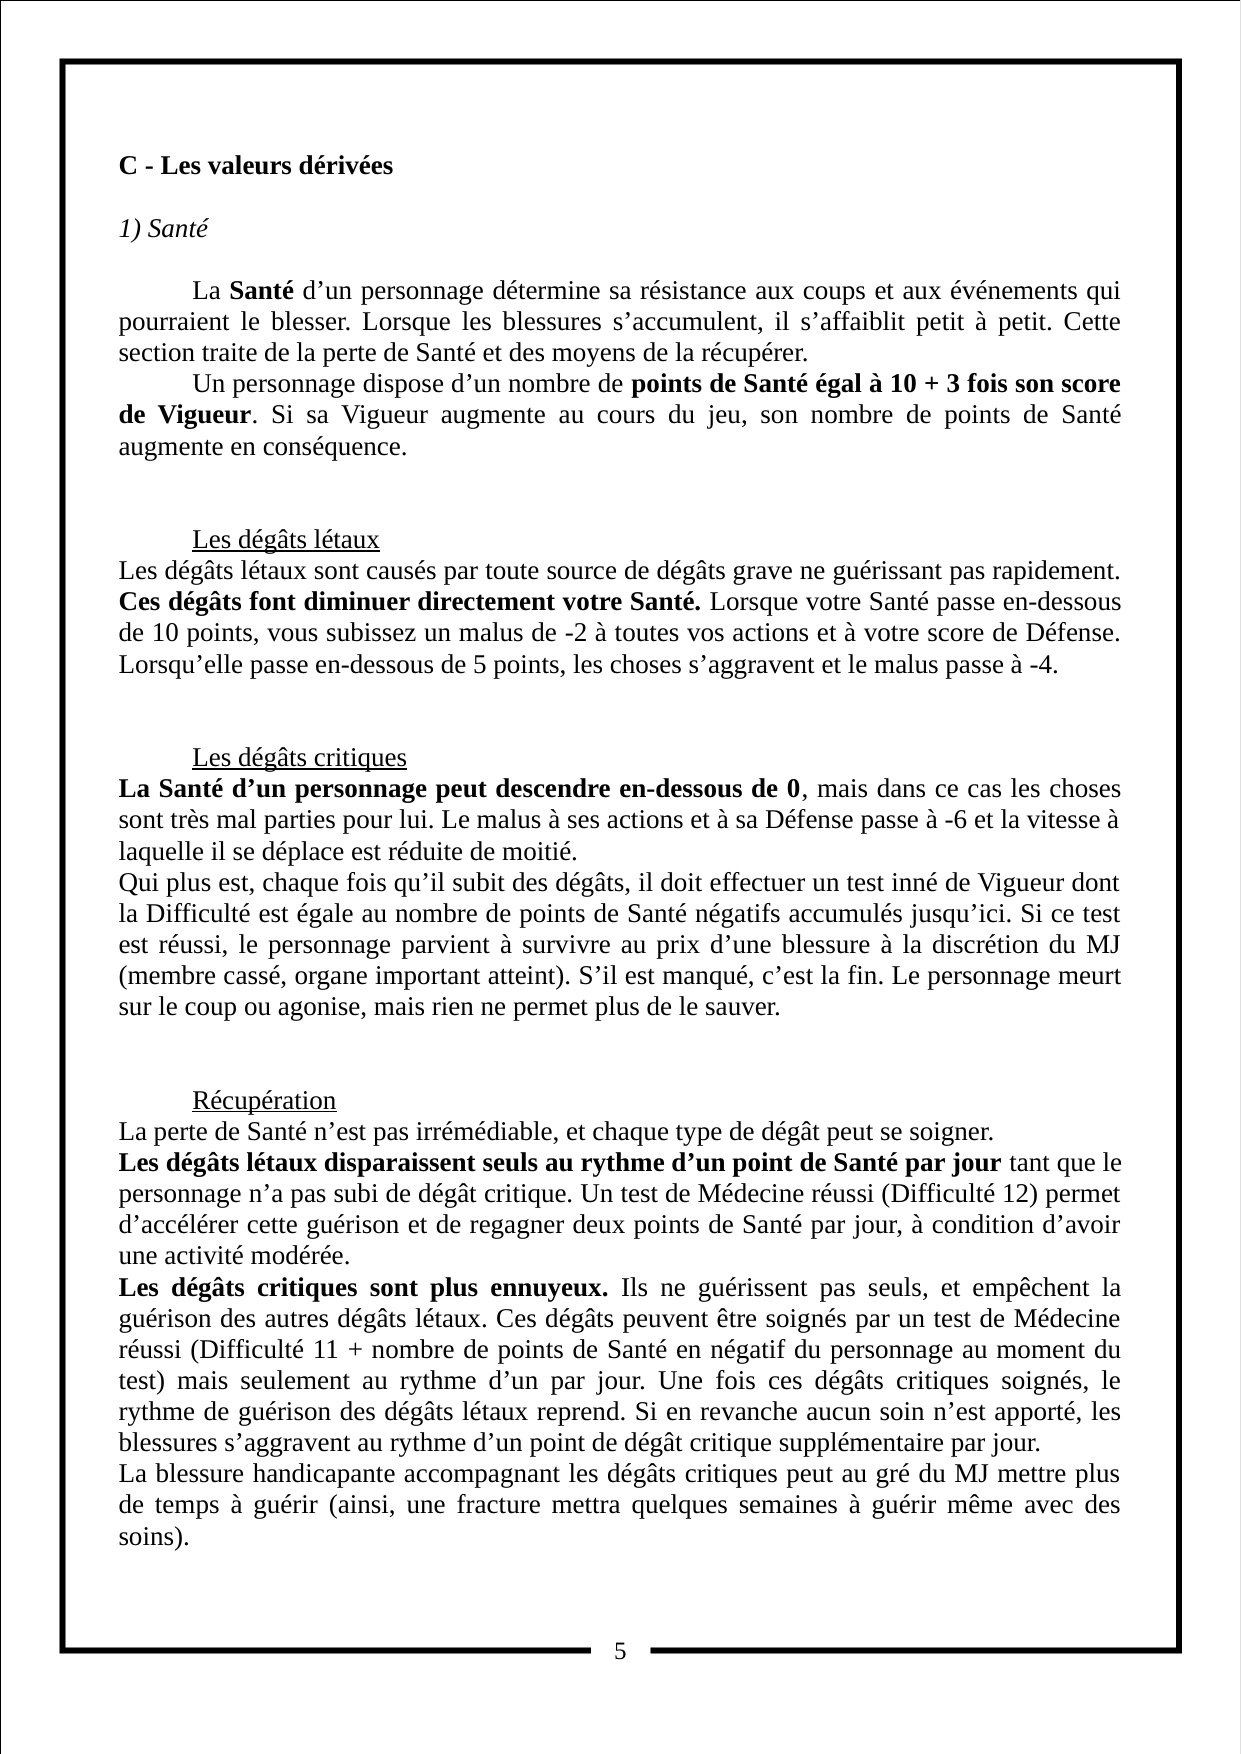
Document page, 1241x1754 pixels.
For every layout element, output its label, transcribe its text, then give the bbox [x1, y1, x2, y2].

text Les dégâts létaux sont causés par toute source de dégâts grave ne guérissant pas rapidement. Ces dégâts font diminuer directement votre Santé. Lorsque votre Santé passe en-dessous de 10 points, vous subissez un malus de -2 à toutes vos actions et à votre score de Défense. Lorsqu’elle passe en-dessous de 5 points, les choses s’aggravent et le malus passe à -4. [118, 554, 1122, 679]
text La blessure handicapante accompagnant les dégâts critiques peut au gré du MJ mettre plus de temps à guérir (ainsi, une fracture mettra quelques semaines à guérir même avec des soins). [118, 1457, 1122, 1551]
text La perte de Santé n’est pas irrémédiable, et chaque type de dégât peut se soigner. [118, 1115, 1122, 1146]
text Qui plus est, chaque fois qu’il subit des dégâts, il doit effectuer un test inné de Vigueur dont la Difficulté est égale au nombre de points de Santé négatifs accumulés jusqu’ici. Si ce test est réussi, le personnage parvient à survivre au prix d’une blessure à la discrétion du MJ (membre cassé, organe important atteint). S’il est manqué, c’est la fin. Le personnage meurt sur le coup ou agonise, mais rien ne permet plus de le sauver. [118, 866, 1122, 1021]
text La Santé d’un personnage peut descendre en-dessous de 0, mais dans ce cas les choses sont très mal parties pour lui. Le malus à ses actions et à sa Défense passe à -6 et la vitesse à laquelle il se déplace est réduite de moitié. [118, 772, 1122, 866]
text C - Les valeurs dérivées [118, 149, 1122, 181]
text Les dégâts létaux [118, 523, 1122, 554]
text La Santé d’un personnage détermine sa résistance aux coups et aux événements qui pourraient le blesser. Lorsque les blessures s’accumulent, il s’affaiblit petit à petit. Cette section traite de la perte de Santé et des moyens de la récupérer. [118, 274, 1122, 367]
text Récupération [118, 1084, 1122, 1115]
text Les dégâts critiques sont plus ennuyeux. Ils ne guérissent pas seuls, et empêchent la guérison des autres dégâts létaux. Ces dégâts peuvent être soignés par un test de Médecine réussi (Difficulté 11 + nombre de points de Santé en négatif du personnage au moment du test) mais seulement au rythme d’un par jour. Une fois ces dégâts critiques soignés, le rythme de guérison des dégâts létaux reprend. Si en revanche aucun soin n’est apporté, les blessures s’aggravent au rythme d’un point de dégât critique supplémentaire par jour. [118, 1271, 1122, 1457]
text 1) Santé [118, 212, 1122, 243]
text Les dégâts létaux disparaissent seuls au rythme d’un point de Santé par jour tant que le personnage n’a pas subi de dégât critique. Un test de Médecine réussi (Difficulté 12) permet d’accélérer cette guérison et de regagner deux points de Santé par jour, à condition d’avoir une activité modérée. [118, 1146, 1122, 1271]
text Les dégâts critiques [118, 741, 1122, 772]
text Un personnage dispose d’un nombre de points de Santé égal à 10 + 3 fois son score de Vigueur. Si sa Vigueur augmente au cours du jeu, son nombre de points de Santé augmente en conséquence. [118, 367, 1122, 461]
picture [1, 1, 1240, 1754]
